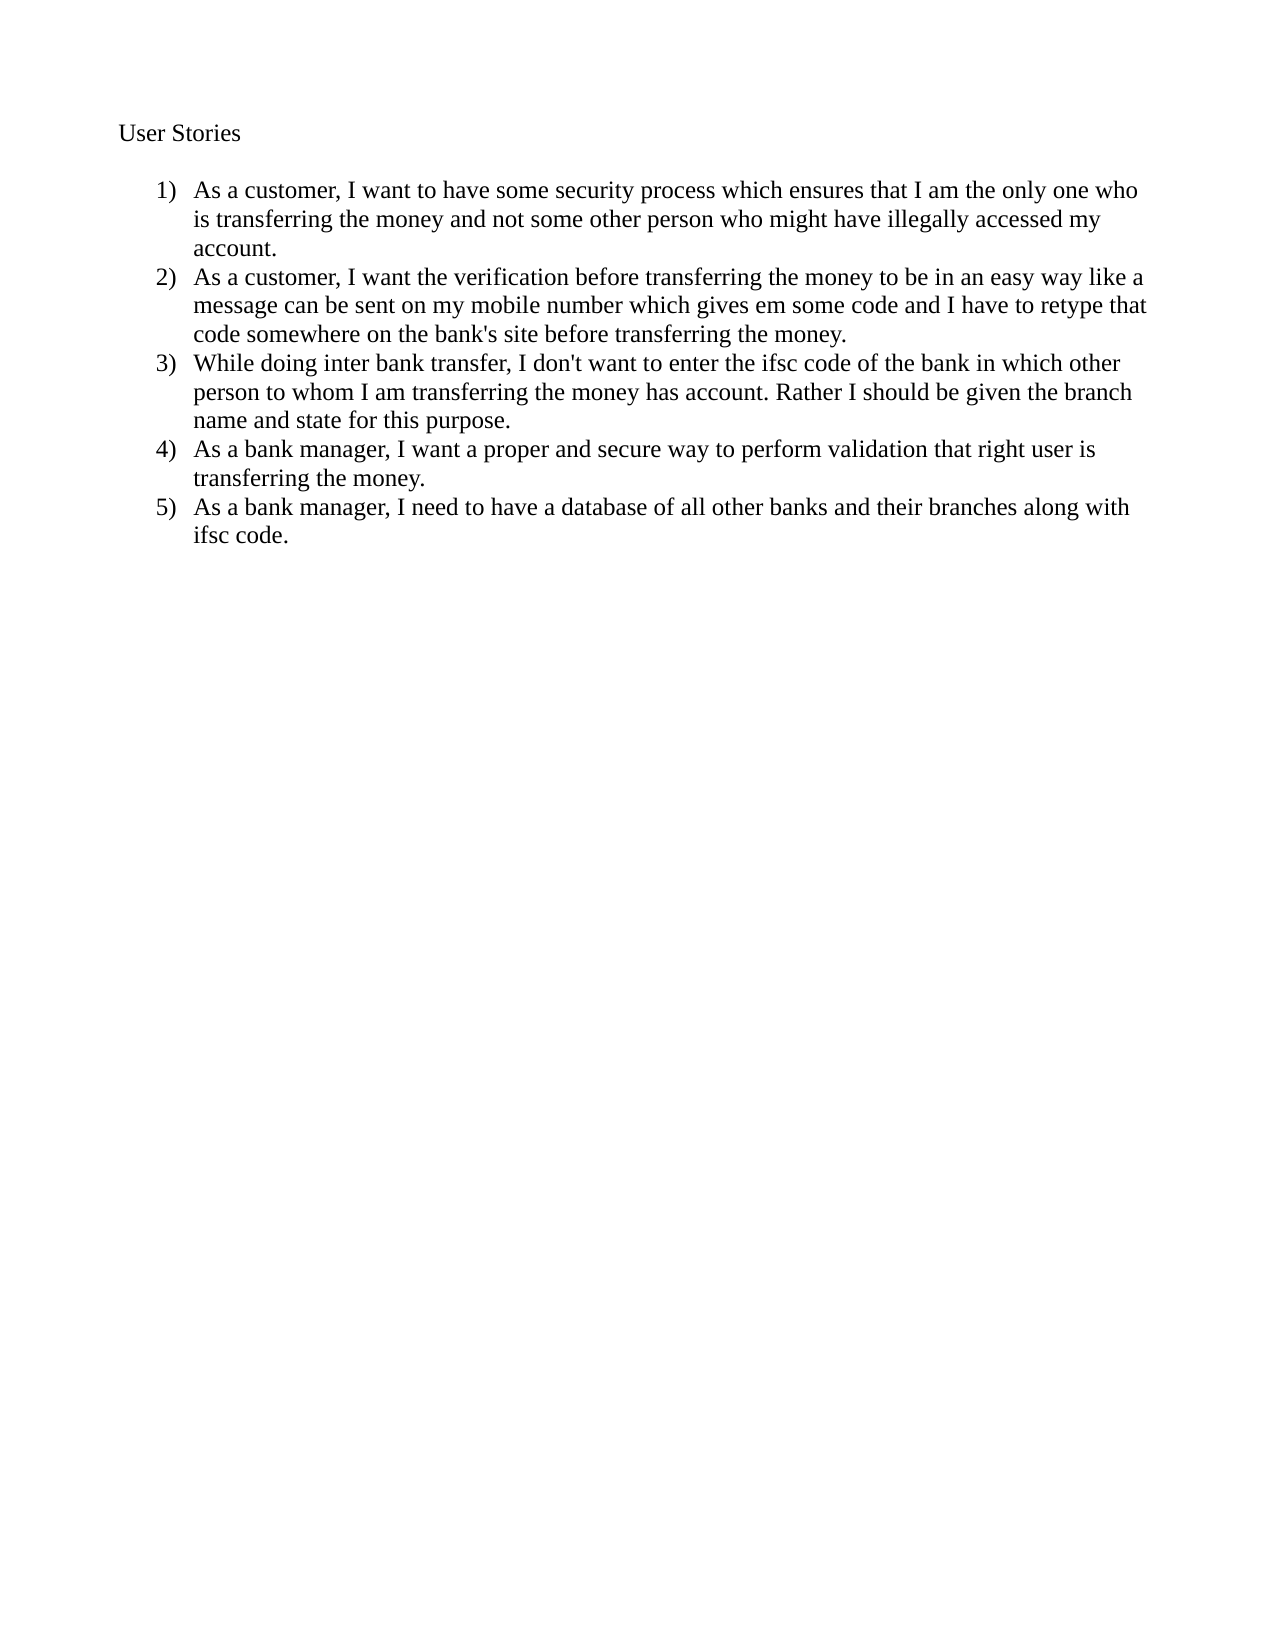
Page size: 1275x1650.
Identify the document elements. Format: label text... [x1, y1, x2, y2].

list As a bank manager, I need to have a database of all other banks and their branches along with ifsc code. [156, 492, 1157, 549]
list While doing inter bank transfer, I don't want to enter the ifsc code of the bank in which other person to whom I am transferring the money has account. Rather I should be given the branch name and state for this purpose. [156, 348, 1157, 434]
list As a customer, I want to have some security process which ensures that I am the only one who is transferring the money and not some other person who might have illegally accessed my account. [156, 176, 1157, 262]
text User Stories [118, 118, 1157, 147]
list As a customer, I want the verification before transferring the money to be in an easy way like a message can be sent on my mobile number which gives em some code and I have to retype that code somewhere on the bank's site before transferring the money. [156, 262, 1157, 348]
list As a bank manager, I want a proper and secure way to perform validation that right user is transferring the money. [156, 434, 1157, 492]
